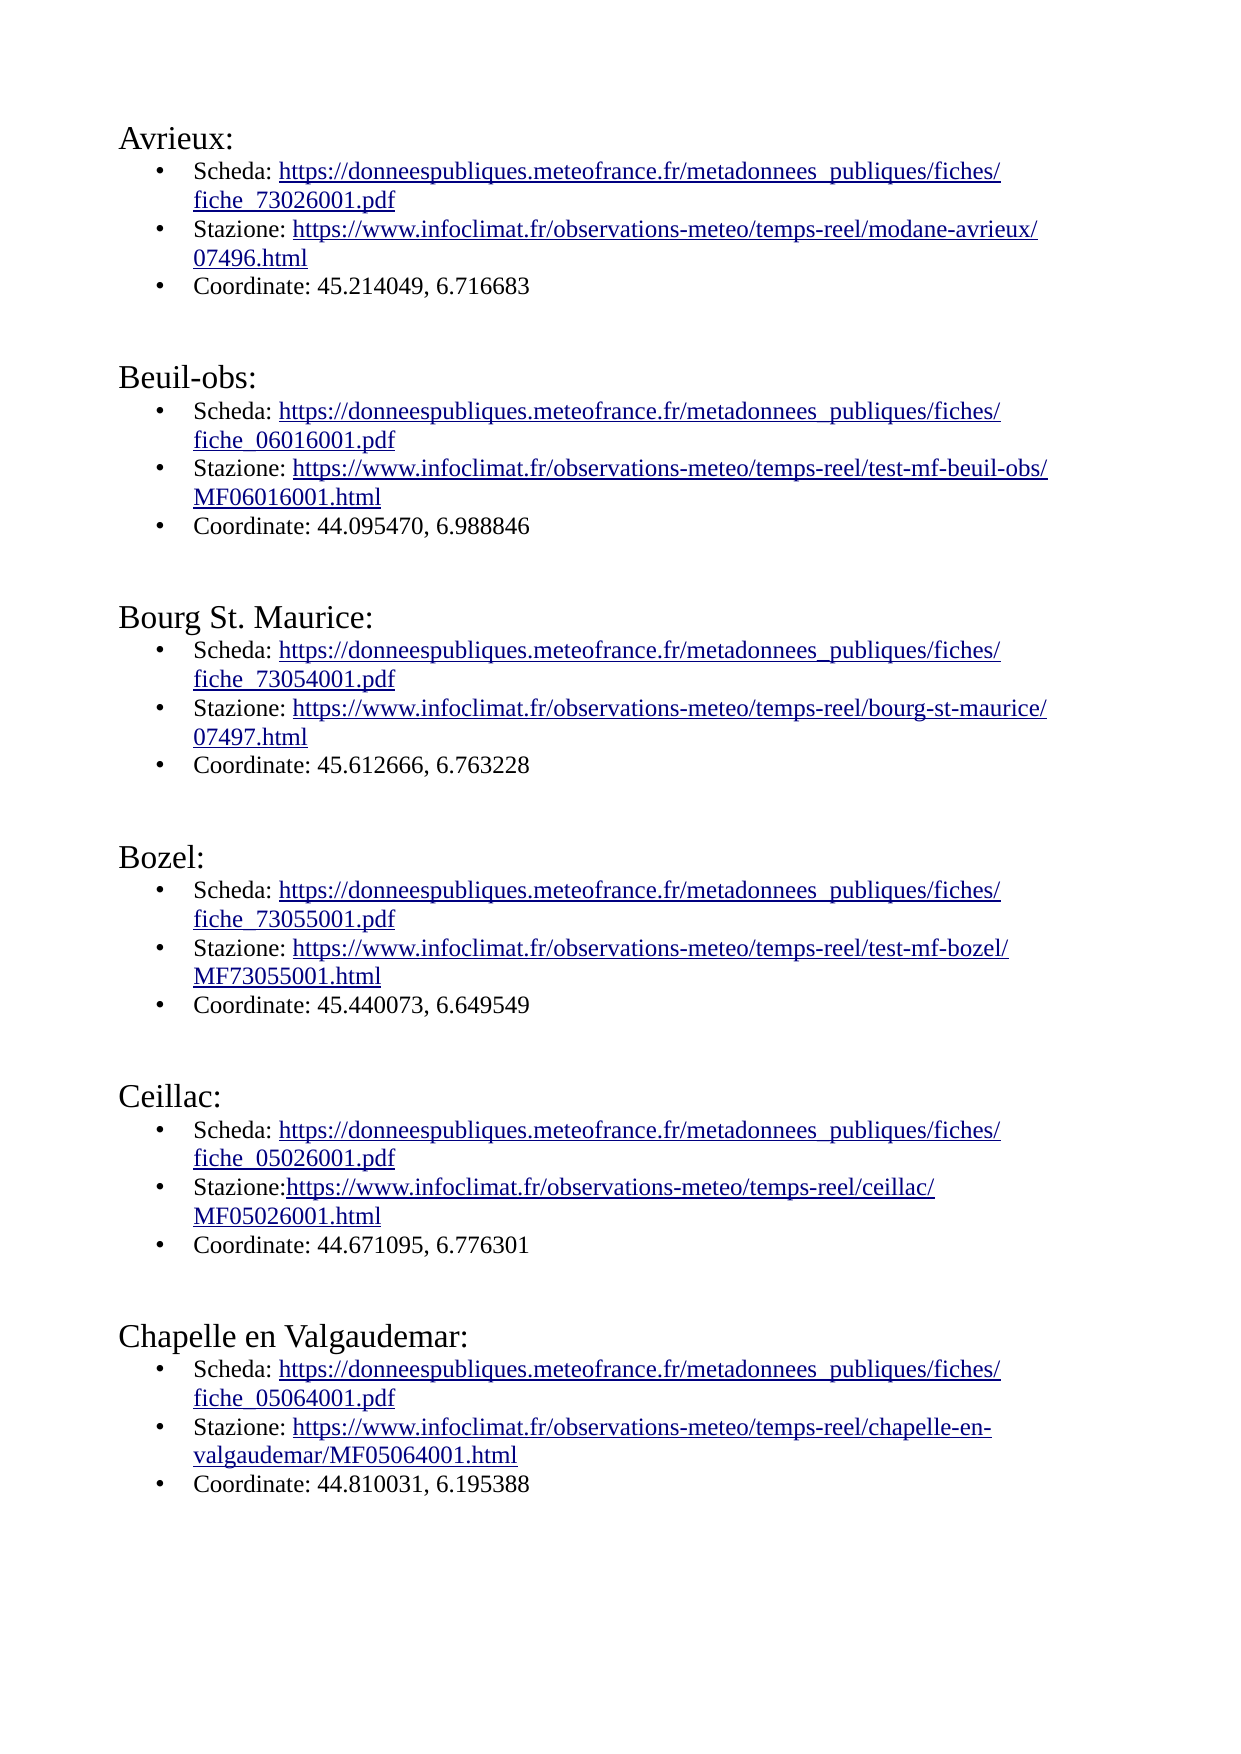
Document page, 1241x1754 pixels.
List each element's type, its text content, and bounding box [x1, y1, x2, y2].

list Stazione:https://www.infoclimat.fr/observations-meteo/temps-reel/ceillac/MF05026001.html [156, 1172, 1122, 1230]
list Scheda: https://donneespubliques.meteofrance.fr/metadonnees_publiques/fiches/fiche_73026001.pdf [156, 156, 1122, 214]
text Avrieux: [118, 118, 1122, 156]
list Stazione: https://www.infoclimat.fr/observations-meteo/temps-reel/bourg-st-maurice/07497.html [156, 693, 1122, 751]
list Coordinate: 44.810031, 6.195388 [156, 1469, 1122, 1498]
list Coordinate: 44.095470, 6.988846 [156, 511, 1122, 540]
text Bozel: [118, 837, 1122, 875]
list Scheda: https://donneespubliques.meteofrance.fr/metadonnees_publiques/fiches/fiche_73054001.pdf [156, 636, 1122, 693]
list Coordinate: 45.440073, 6.649549 [156, 990, 1122, 1019]
list Coordinate: 44.671095, 6.776301 [156, 1230, 1122, 1258]
text Beuil-obs: [118, 358, 1122, 396]
list Scheda: https://donneespubliques.meteofrance.fr/metadonnees_publiques/fiches/fiche_05064001.pdf [156, 1354, 1122, 1412]
list Stazione: https://www.infoclimat.fr/observations-meteo/temps-reel/modane-avrieux/07496.html [156, 214, 1122, 271]
list Scheda: https://donneespubliques.meteofrance.fr/metadonnees_publiques/fiches/fiche_06016001.pdf [156, 396, 1122, 453]
list Scheda: https://donneespubliques.meteofrance.fr/metadonnees_publiques/fiches/fiche_05026001.pdf [156, 1115, 1122, 1172]
text Bourg St. Maurice: [118, 597, 1122, 636]
list Stazione: https://www.infoclimat.fr/observations-meteo/temps-reel/test-mf-bozel/MF73055001.html [156, 933, 1122, 990]
list Scheda: https://donneespubliques.meteofrance.fr/metadonnees_publiques/fiches/fiche_73055001.pdf [156, 875, 1122, 933]
text Ceillac: [118, 1076, 1122, 1115]
list Coordinate: 45.214049, 6.716683 [156, 271, 1122, 300]
list Stazione: https://www.infoclimat.fr/observations-meteo/temps-reel/test-mf-beuil-obs/MF06016001.html [156, 453, 1122, 511]
list Coordinate: 45.612666, 6.763228 [156, 751, 1122, 779]
list Stazione: https://www.infoclimat.fr/observations-meteo/temps-reel/chapelle-en-valgaudemar/MF05064001.html [156, 1412, 1122, 1469]
text Chapelle en Valgaudemar: [118, 1316, 1122, 1354]
